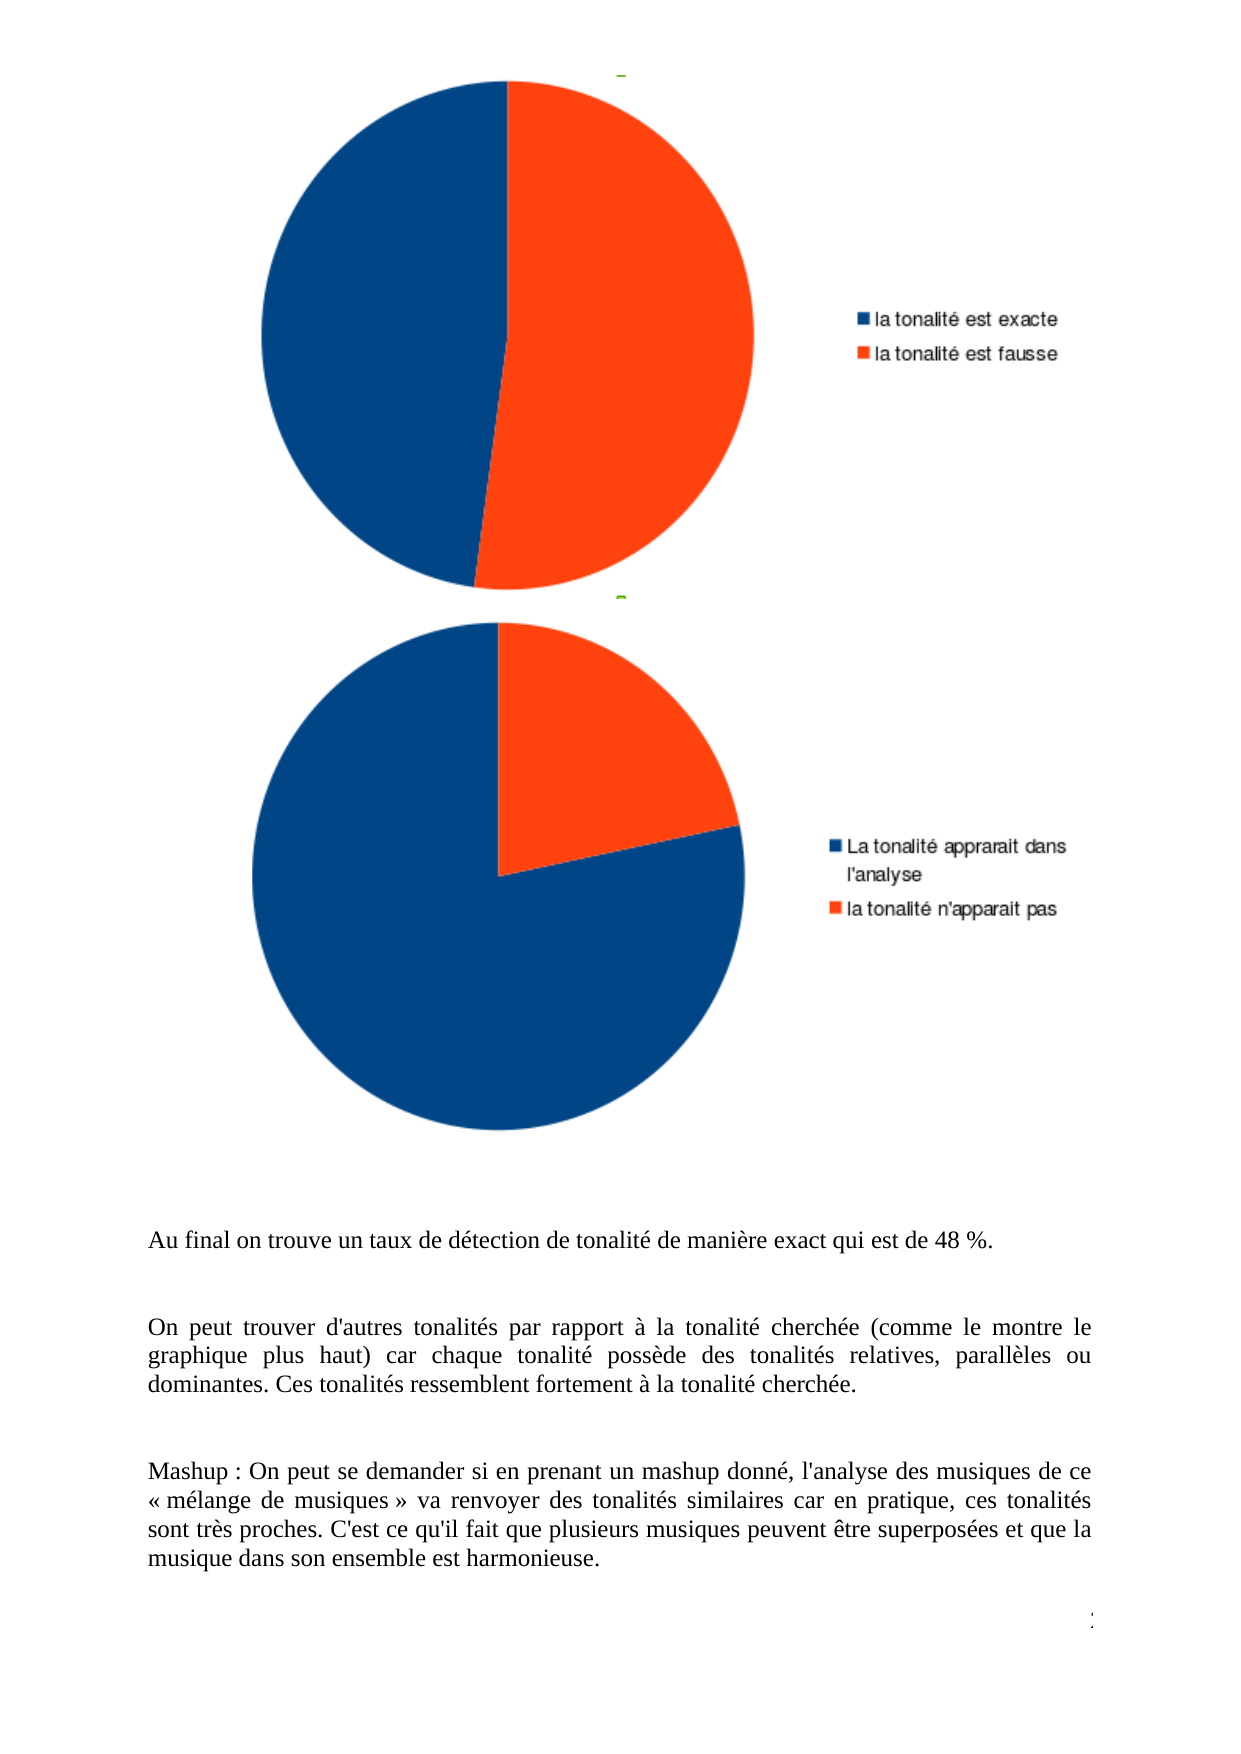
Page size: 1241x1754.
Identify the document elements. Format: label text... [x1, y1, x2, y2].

text On peut trouver d'autres tonalités par rapport à la tonalité cherchée (comme le montre le graphique plus haut) car chaque tonalité possède des tonalités relatives, parallèles ou dominantes. Ces tonalités ressemblent fortement à la tonalité cherchée. [148, 1312, 1092, 1398]
text Au final on trouve un taux de détection de tonalité de manière exact qui est de 48 %. [148, 1225, 1092, 1253]
text Mashup : On peut se demander si en prenant un mashup donné, l'analyse des musiques de ce « mélange de musiques » va renvoyer des tonalités similaires car en pratique, ces tonalités sont très proches. C'est ce qu'il fait que plusieurs musiques peuvent être superposées et que la musique dans son ensemble est harmonieuse. [148, 1456, 1092, 1571]
